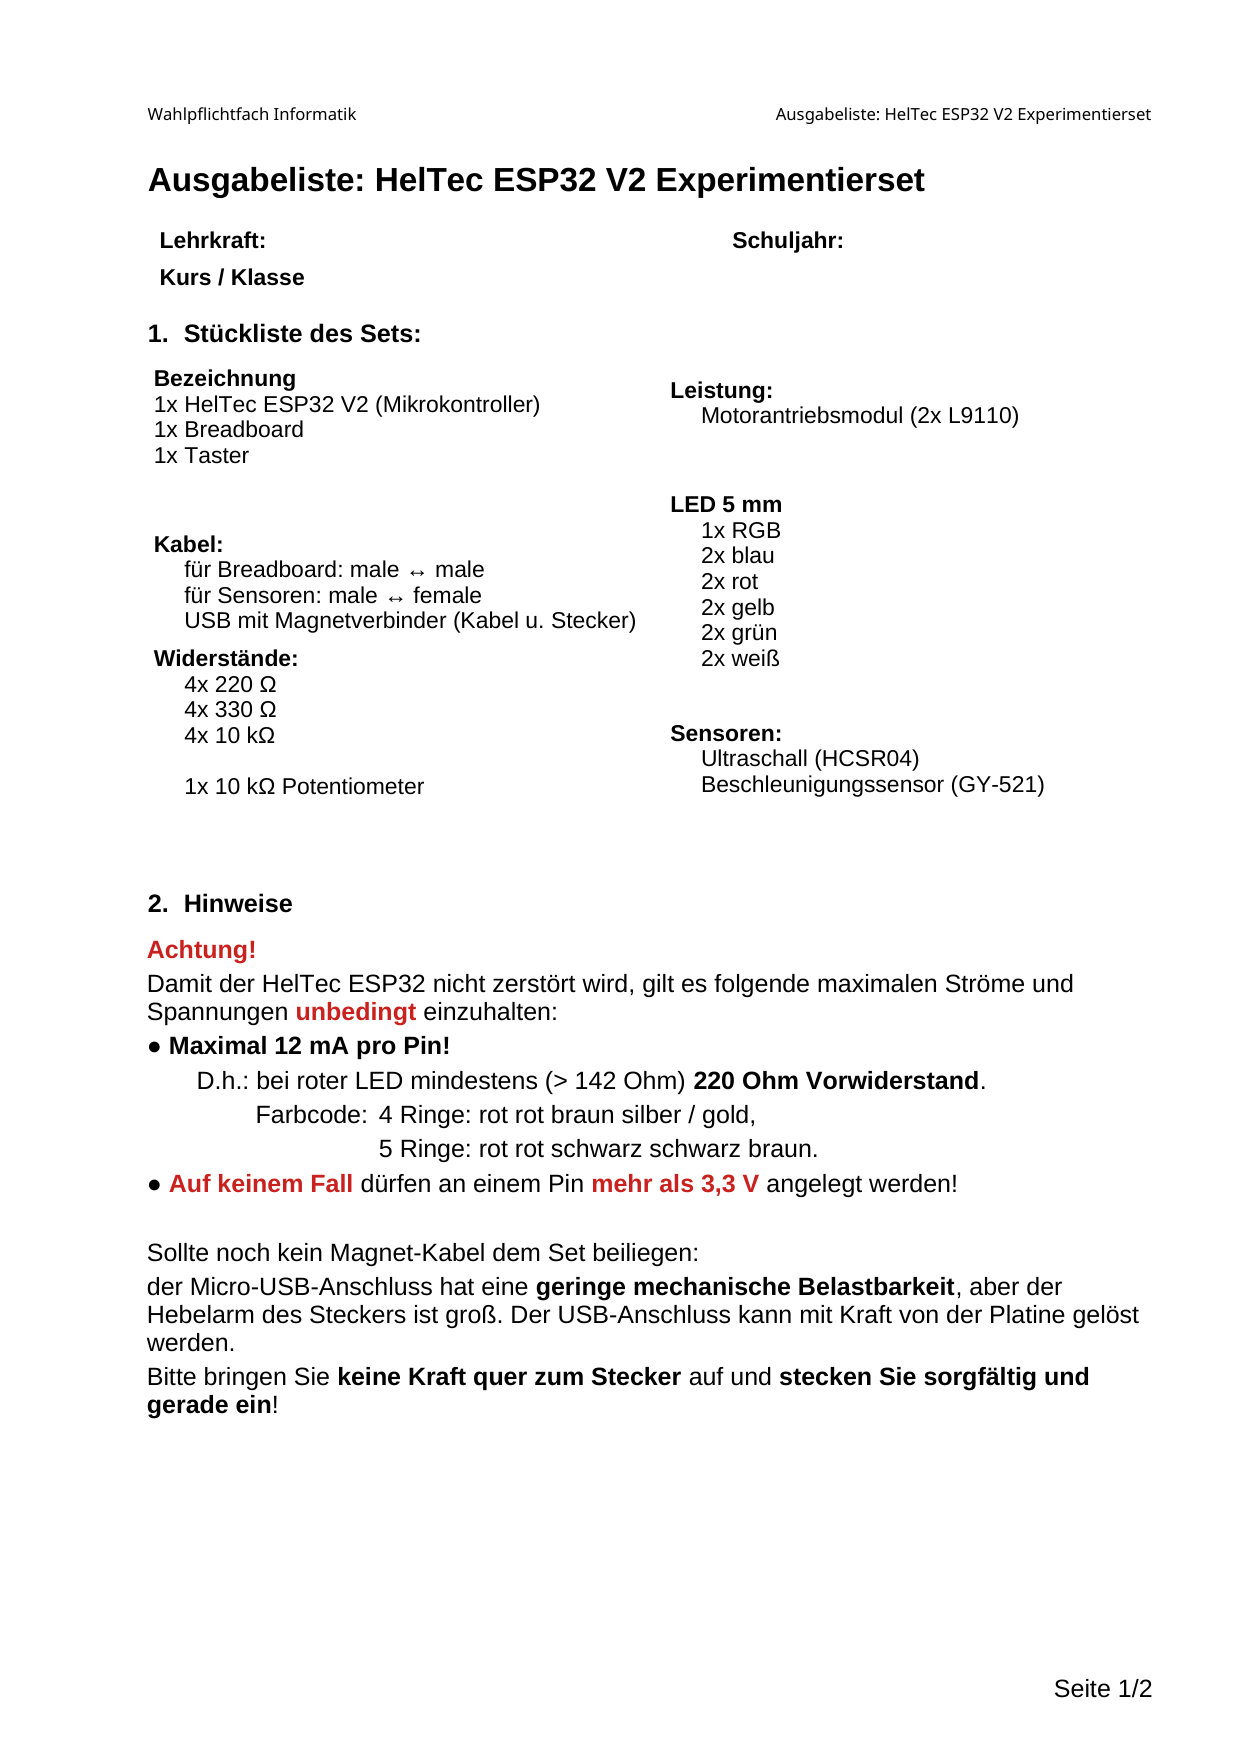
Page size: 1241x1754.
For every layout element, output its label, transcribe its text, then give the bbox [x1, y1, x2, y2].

table_header Bezeichnung [148, 366, 650, 391]
table_cell Beschleunigungssensor (GY-521) [695, 772, 1166, 797]
table_cell [319, 259, 720, 296]
table_cell [664, 594, 695, 620]
table_cell [148, 608, 178, 634]
table_cell [695, 429, 1166, 454]
table_cell Ultraschall (HCSR04) [695, 746, 1166, 772]
table_cell 1x HelTec ESP32 V2 (Mikrokontroller) [148, 391, 650, 417]
subtitle Hinweise [148, 889, 1152, 918]
table_cell 1x RGB [695, 518, 1166, 543]
table_cell [148, 494, 650, 519]
text ● Maximal 12 mA pro Pin! [147, 1032, 1152, 1060]
table_cell 2x rot [695, 569, 1166, 594]
text Achtung! [147, 935, 1152, 963]
text Farbcode: 4 Ringe: rot rot braun silber / gold, [147, 1101, 1152, 1129]
table_cell 4x 10 kΩ [178, 723, 650, 748]
text Damit der HelTec ESP32 nicht zerstört wird, gilt es folgende maximalen Ströme und Spannungen unbedingt einzuhalten: [147, 970, 1152, 1026]
table_cell 4x 330 Ω [178, 697, 650, 722]
table_cell 1x Taster [148, 443, 650, 468]
table_cell [178, 799, 650, 816]
table_cell [148, 748, 178, 774]
table_cell [664, 455, 1166, 480]
table_cell [664, 518, 695, 543]
table_header Schuljahr: [720, 222, 901, 259]
table_cell [148, 697, 178, 722]
table_cell [148, 671, 178, 697]
table_cell [664, 403, 695, 429]
table_header Lehrkraft: [148, 222, 318, 259]
table_cell [148, 799, 178, 816]
table_cell [695, 797, 1166, 823]
table_cell [664, 772, 695, 797]
text der Micro-USB-Anschluss hat eine geringe mechanische Belastbarkeit, aber der Hebelarm des Steckers ist groß. Der USB-Anschluss kann mit Kraft von der Platine gelöst werden. [147, 1273, 1152, 1356]
table_cell 2x grün [695, 620, 1166, 646]
text Sollte noch kein Magnet-Kabel dem Set beiliegen: [147, 1238, 1152, 1266]
table_cell für Sensoren: male ↔ female [178, 583, 650, 608]
table_cell [664, 569, 695, 594]
table_cell 2x weiß [695, 646, 1166, 671]
table_cell LED 5 mm [664, 480, 1166, 517]
table_cell USB mit Magnetverbinder (Kabel u. Stecker) [178, 608, 650, 634]
table_cell [178, 748, 650, 774]
table_cell [148, 774, 178, 799]
table_cell [664, 429, 695, 454]
table_cell Motorantriebsmodul (2x L9110) [695, 403, 1166, 429]
subtitle Ausgabeliste: HelTec ESP32 V2 Experimentierset [148, 161, 1152, 198]
table_cell Widerstände: [148, 634, 650, 671]
table_cell 1x Breadboard [148, 417, 650, 443]
table_cell [664, 746, 695, 772]
table_cell [148, 583, 178, 608]
table_cell [664, 646, 695, 671]
table_cell Leistung: [664, 366, 1166, 403]
table_cell Kabel: [148, 520, 650, 557]
table_header [319, 222, 720, 259]
text ● Auf keinem Fall dürfen an einem Pin mehr als 3,3 V angelegt werden! [147, 1169, 1152, 1197]
table_cell 4x 220 Ω [178, 671, 650, 697]
table_cell Sensoren: [664, 709, 1166, 746]
text Bitte bringen Sie keine Kraft quer zum Stecker auf und stecken Sie sorgfältig und gerade ein! [147, 1363, 1152, 1419]
table_cell [901, 259, 1152, 296]
text 5 Ringe: rot rot schwarz schwarz braun. [147, 1135, 1152, 1163]
table_cell Kurs / Klasse [148, 259, 318, 296]
table_cell 2x blau [695, 543, 1166, 569]
table_cell [664, 671, 1166, 709]
table_cell für Breadboard: male ↔ male [178, 557, 650, 583]
table_cell [148, 468, 650, 494]
table_cell [148, 557, 178, 583]
text D.h.: bei roter LED mindestens (> 142 Ohm) 220 Ohm Vorwiderstand. [147, 1066, 1152, 1094]
table_header [901, 222, 1152, 259]
table_cell [720, 259, 901, 296]
table_cell [664, 620, 695, 646]
table_cell 2x gelb [695, 594, 1166, 620]
table_cell 1x 10 kΩ Potentiometer [178, 774, 650, 799]
table_cell [664, 797, 695, 823]
subtitle Stückliste des Sets: [148, 320, 1152, 348]
table_cell [664, 543, 695, 569]
table_cell [148, 723, 178, 748]
